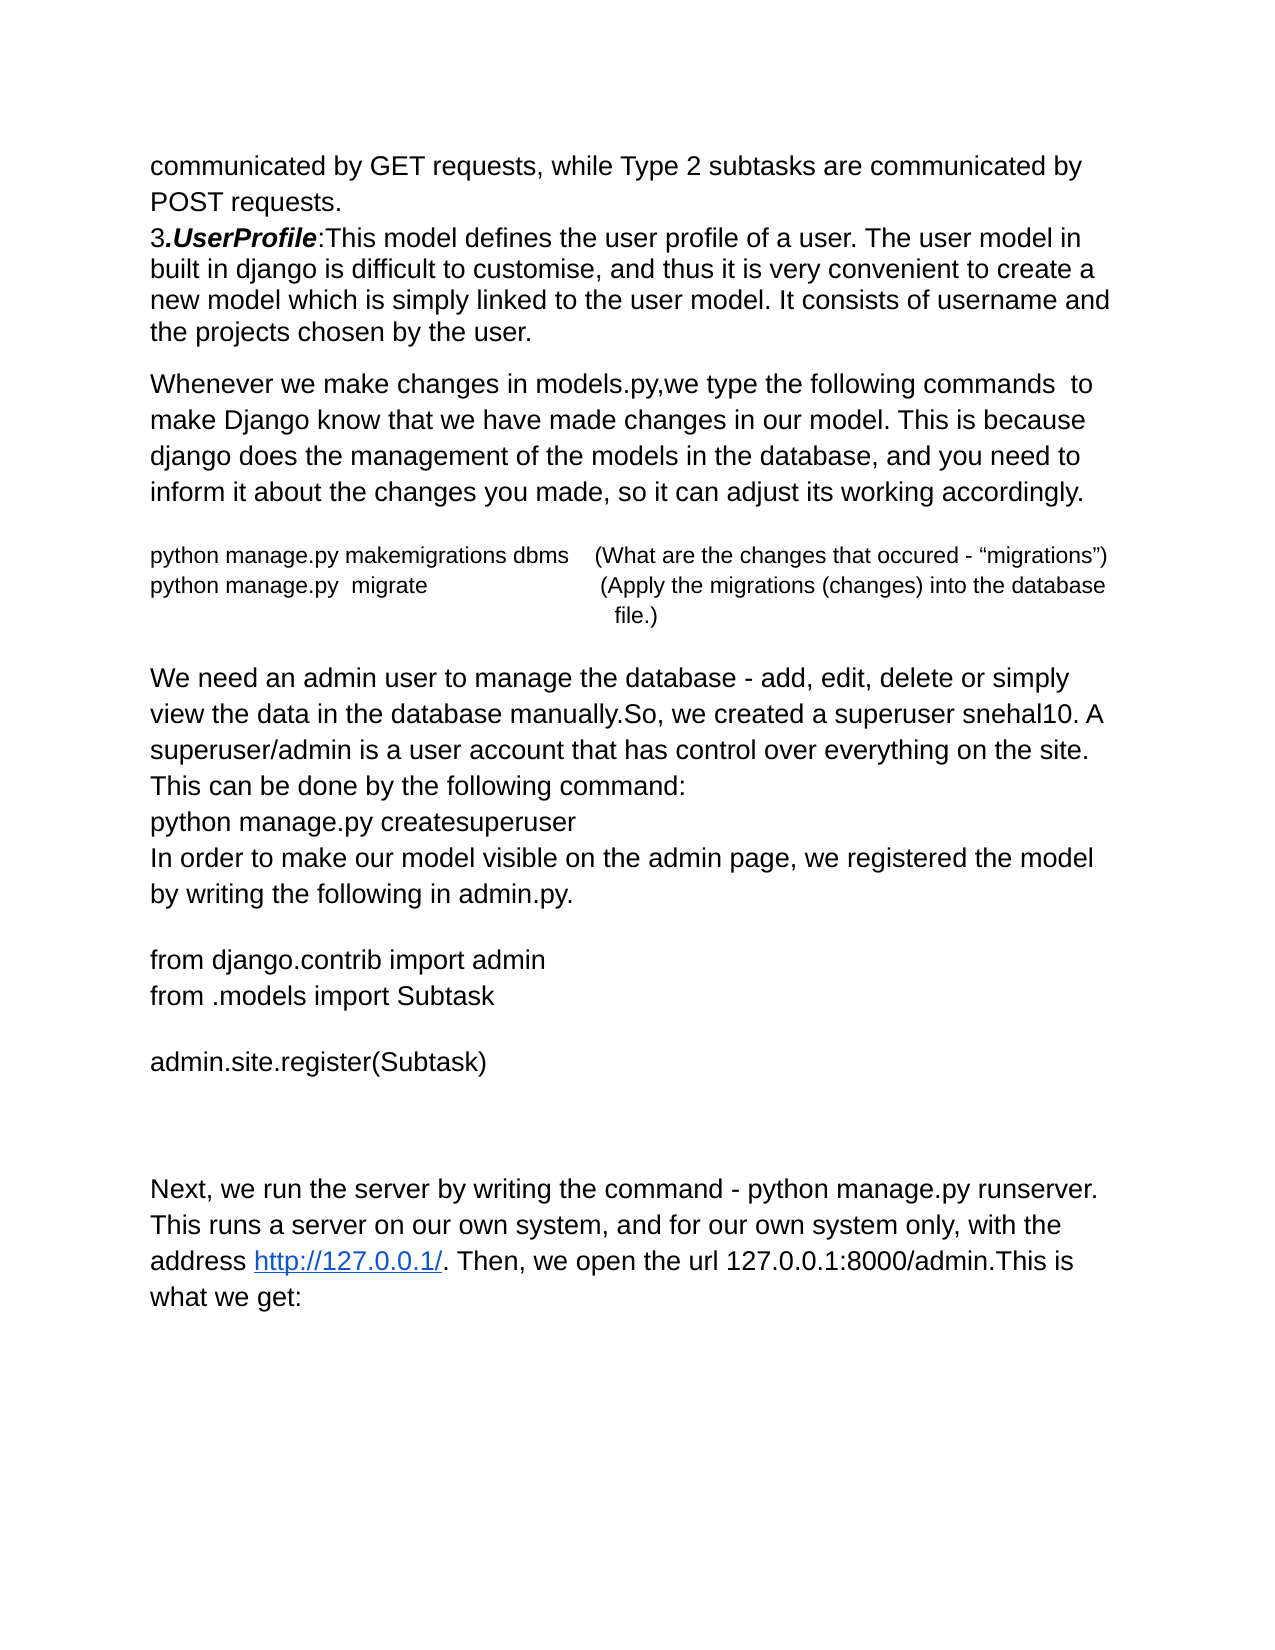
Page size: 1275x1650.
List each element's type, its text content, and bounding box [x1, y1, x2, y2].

text Next, we run the server by writing the command - python manage.py runserver. This runs a server on our own system, and for our own system only, with the address http://127.0.0.1/. Then, we open the url 127.0.0.1:8000/admin.This is what we get: [150, 1173, 1125, 1312]
text admin.site.register(Subtask) [150, 1046, 1125, 1078]
text from django.contrib import admin [150, 944, 1125, 976]
text In order to make our model visible on the admin page, we registered the model by writing the following in admin.py. [150, 842, 1125, 909]
text This can be done by the following command: [150, 770, 1125, 802]
text Whenever we make changes in models.py,we type the following commands to make Django know that we have made changes in our model. This is because django does the management of the models in the database, and you need to inform it about the changes you made, so it can adjust its working accordingly. [150, 368, 1125, 507]
text file.) [150, 602, 1125, 628]
text python manage.py migrate (Apply the migrations (changes) into the database [150, 572, 1125, 598]
text communicated by GET requests, while Type 2 subtasks are communicated by POST requests. [150, 150, 1125, 217]
text from .models import Subtask [150, 980, 1125, 1011]
text We need an admin user to manage the database - add, edit, delete or simply view the data in the database manually.So, we created a superuser snehal10. A superuser/admin is a user account that has control over everything on the site. [150, 662, 1125, 766]
text python manage.py createsuperuser [150, 806, 1125, 837]
text 3.UserProfile:This model defines the user profile of a user. The user model in built in django is difficult to customise, and thus it is very convenient to create a new model which is simply linked to the user model. It consists of username and the projects chosen by the user. [150, 222, 1125, 347]
text python manage.py makemigrations dbms (What are the changes that occured - “migrations”) [150, 542, 1125, 568]
